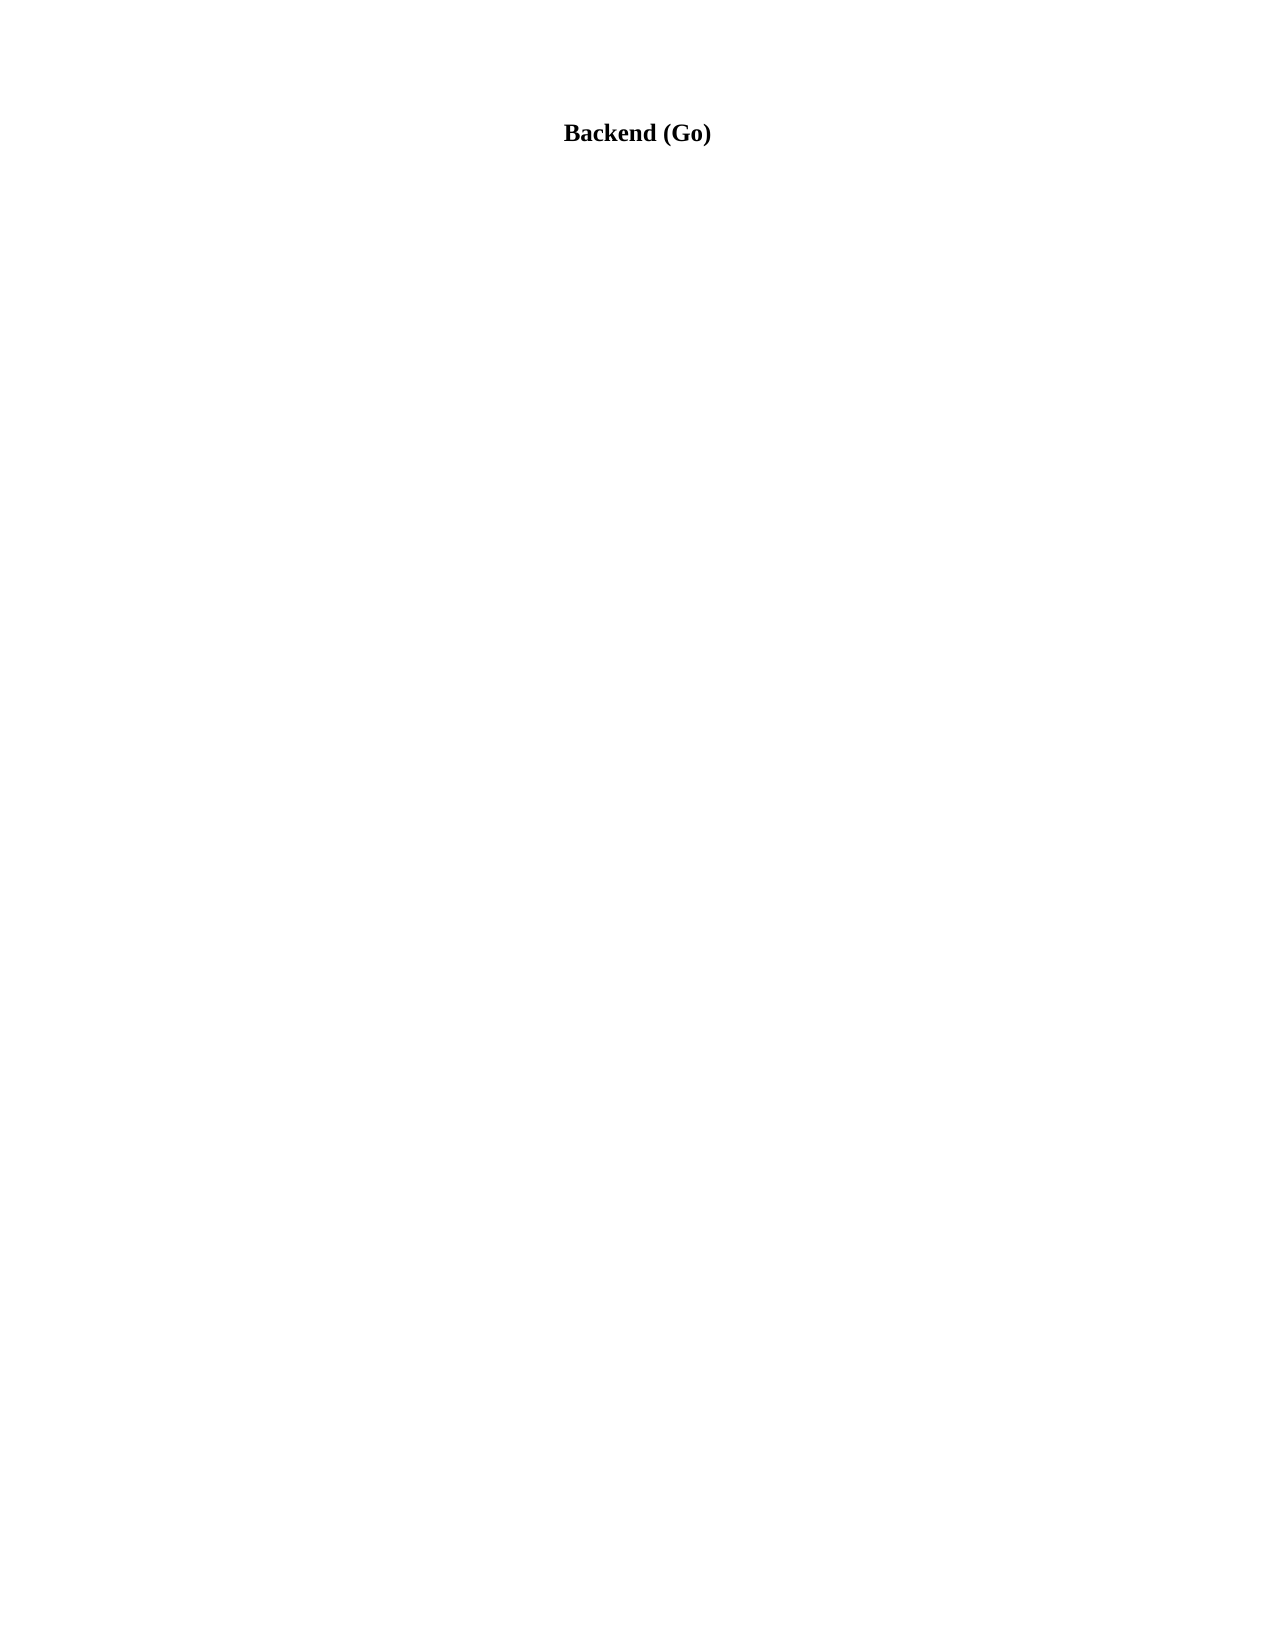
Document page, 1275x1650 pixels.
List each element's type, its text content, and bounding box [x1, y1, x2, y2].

text Backend (Go) [118, 118, 1157, 147]
